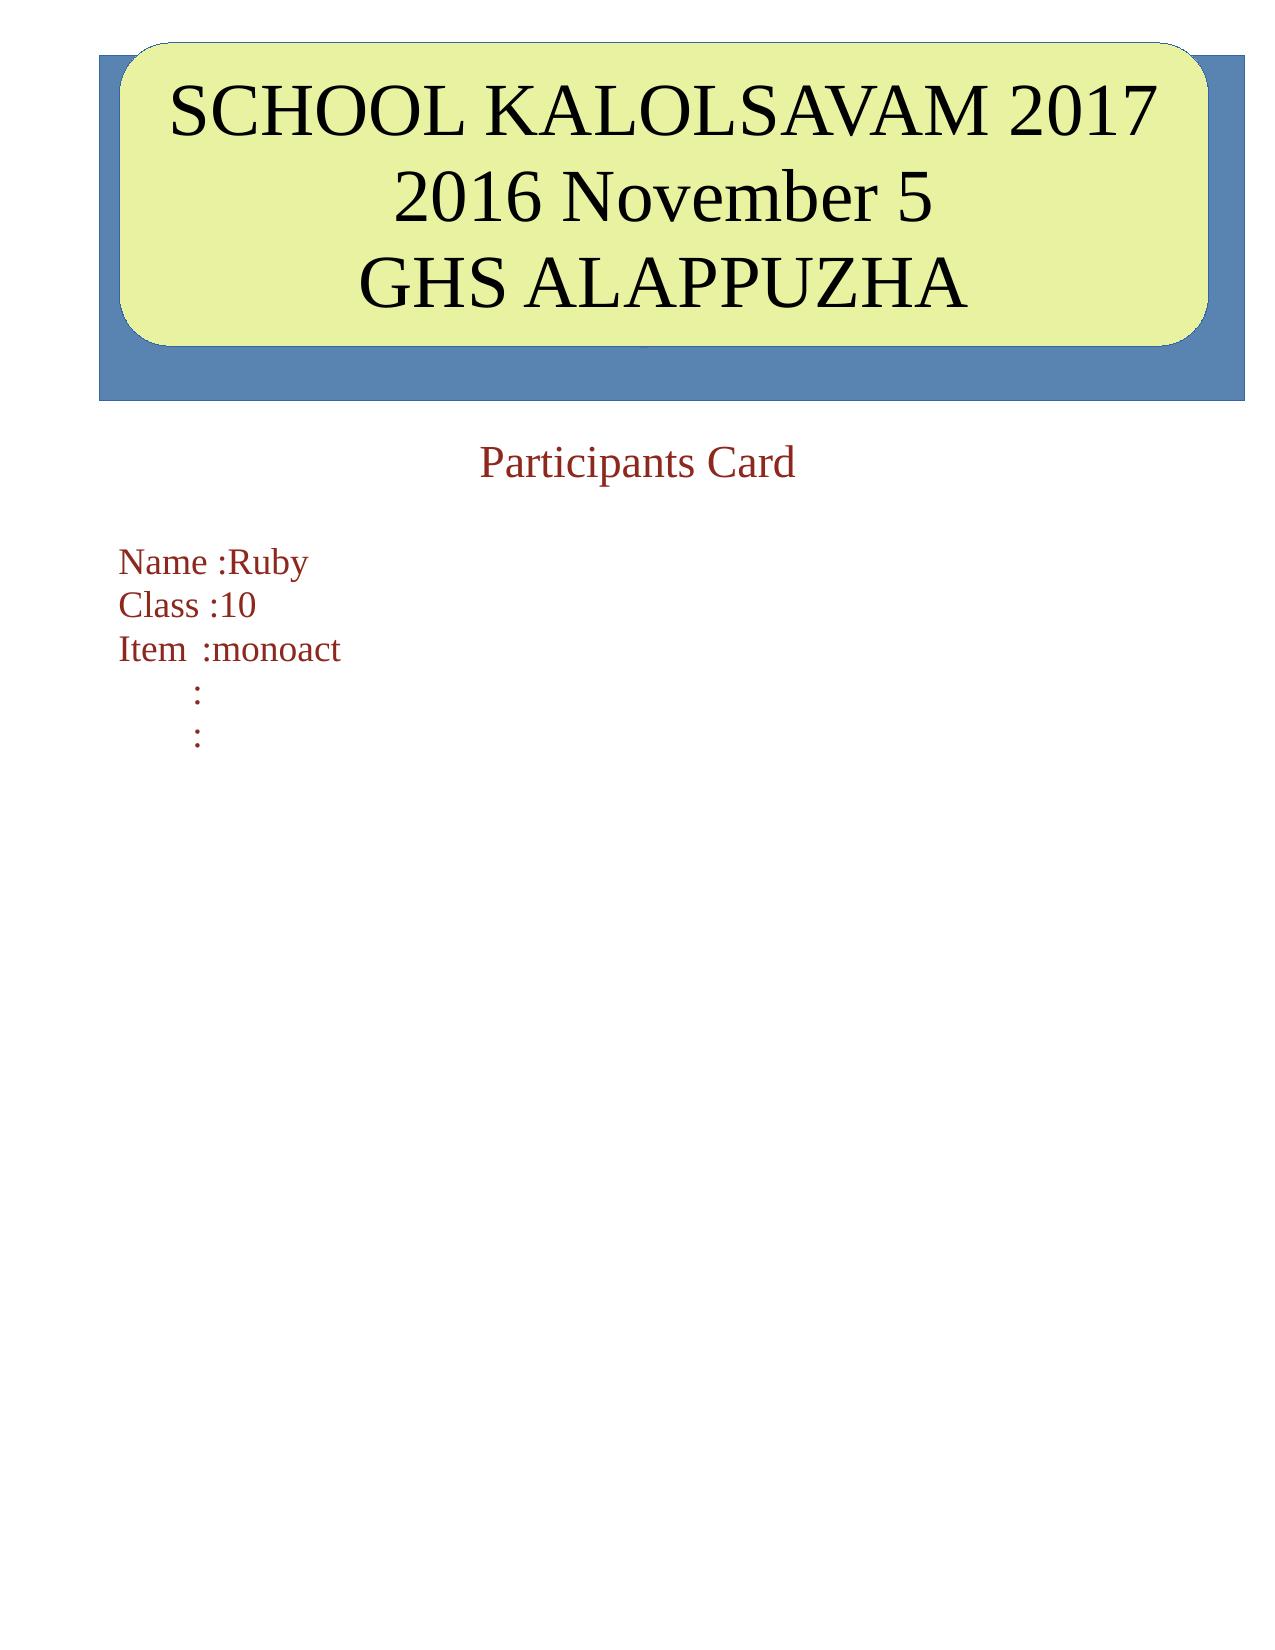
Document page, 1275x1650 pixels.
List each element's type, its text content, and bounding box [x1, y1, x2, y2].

text Class :10 [118, 583, 1157, 626]
text Participants Card [118, 434, 1157, 487]
text : [118, 669, 1157, 712]
text Name :Ruby [118, 540, 1157, 583]
text : [118, 712, 1157, 755]
text Item :monoact [118, 626, 1157, 669]
